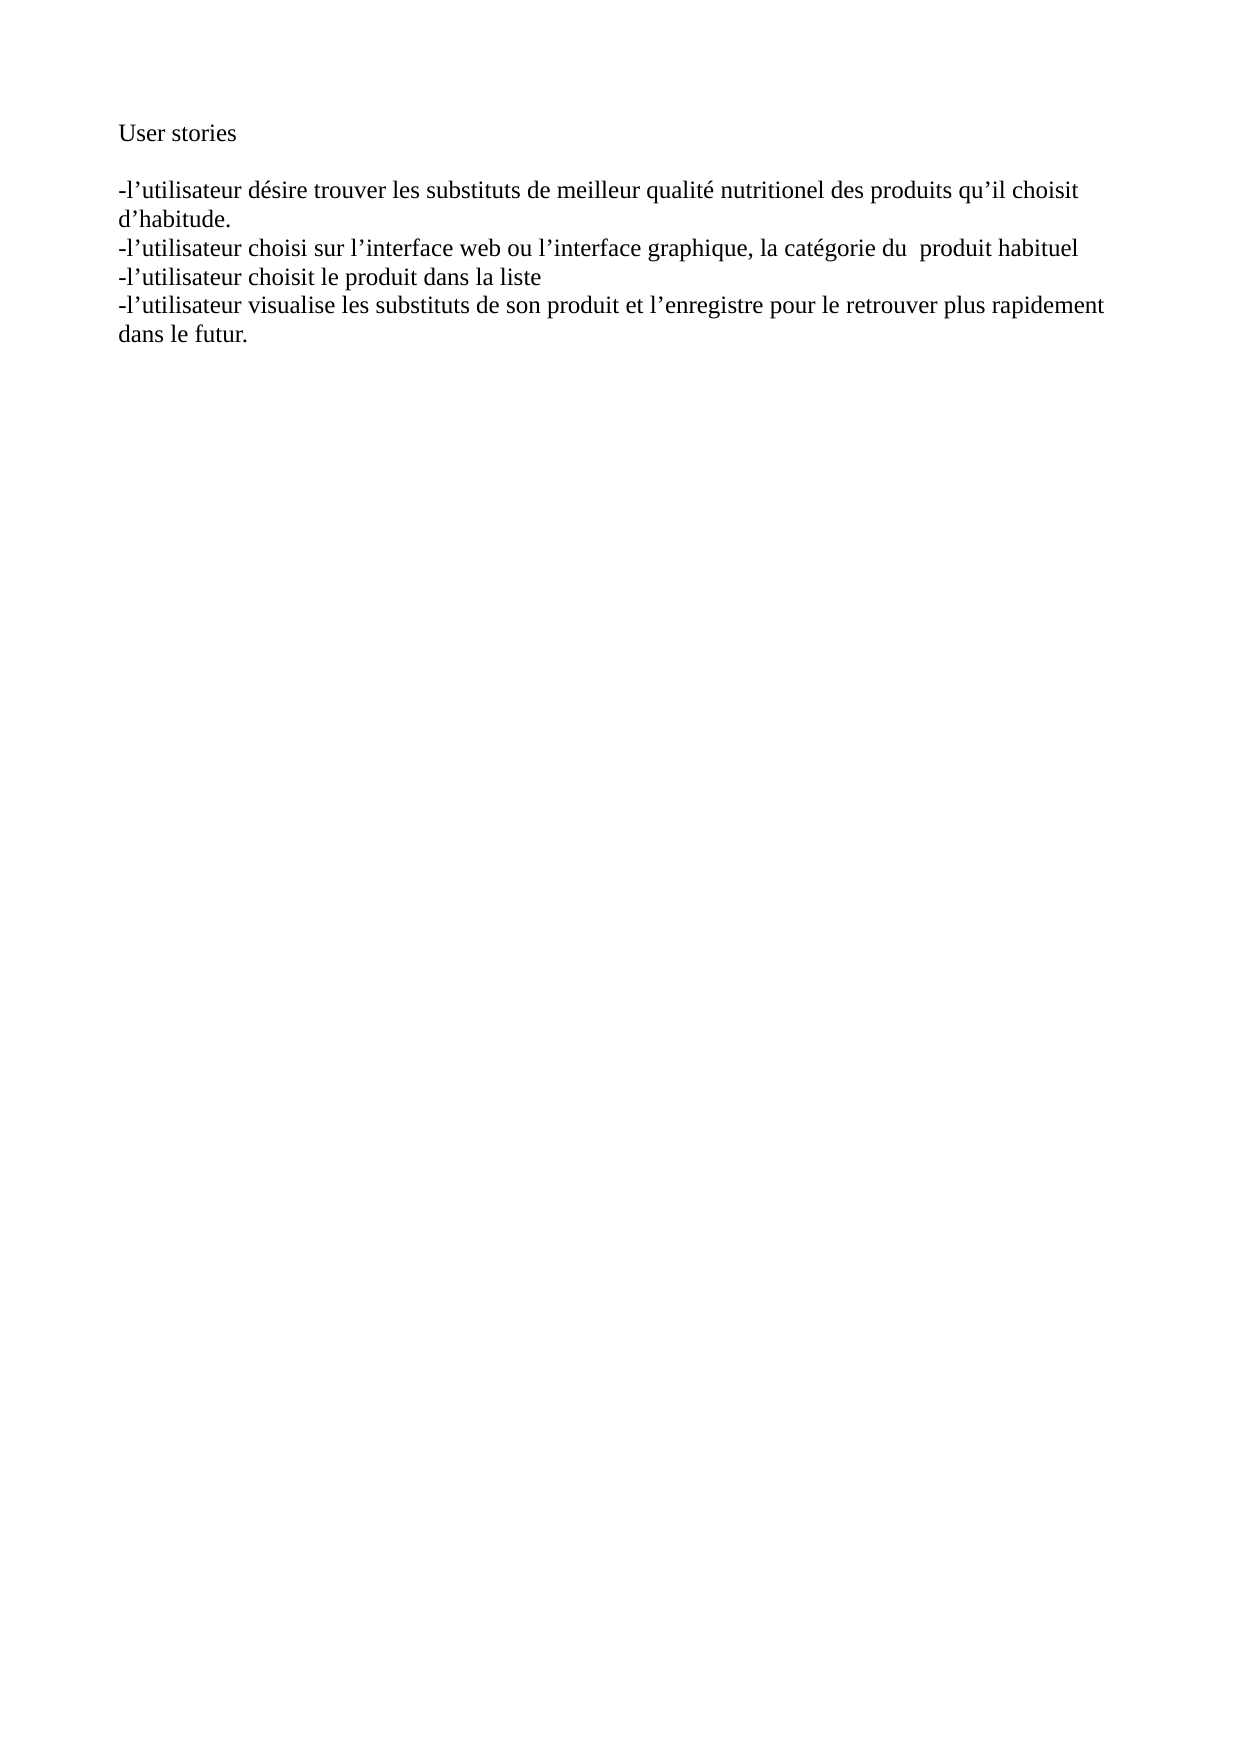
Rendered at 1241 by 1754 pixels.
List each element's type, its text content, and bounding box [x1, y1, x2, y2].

text User stories [118, 118, 1122, 147]
text -l’utilisateur choisi sur l’interface web ou l’interface graphique, la catégorie du produit habituel [118, 233, 1122, 262]
text -l’utilisateur désire trouver les substituts de meilleur qualité nutritionel des produits qu’il choisit d’habitude. [118, 176, 1122, 233]
text -l’utilisateur visualise les substituts de son produit et l’enregistre pour le retrouver plus rapidement dans le futur. [118, 291, 1122, 348]
text -l’utilisateur choisit le produit dans la liste [118, 262, 1122, 291]
